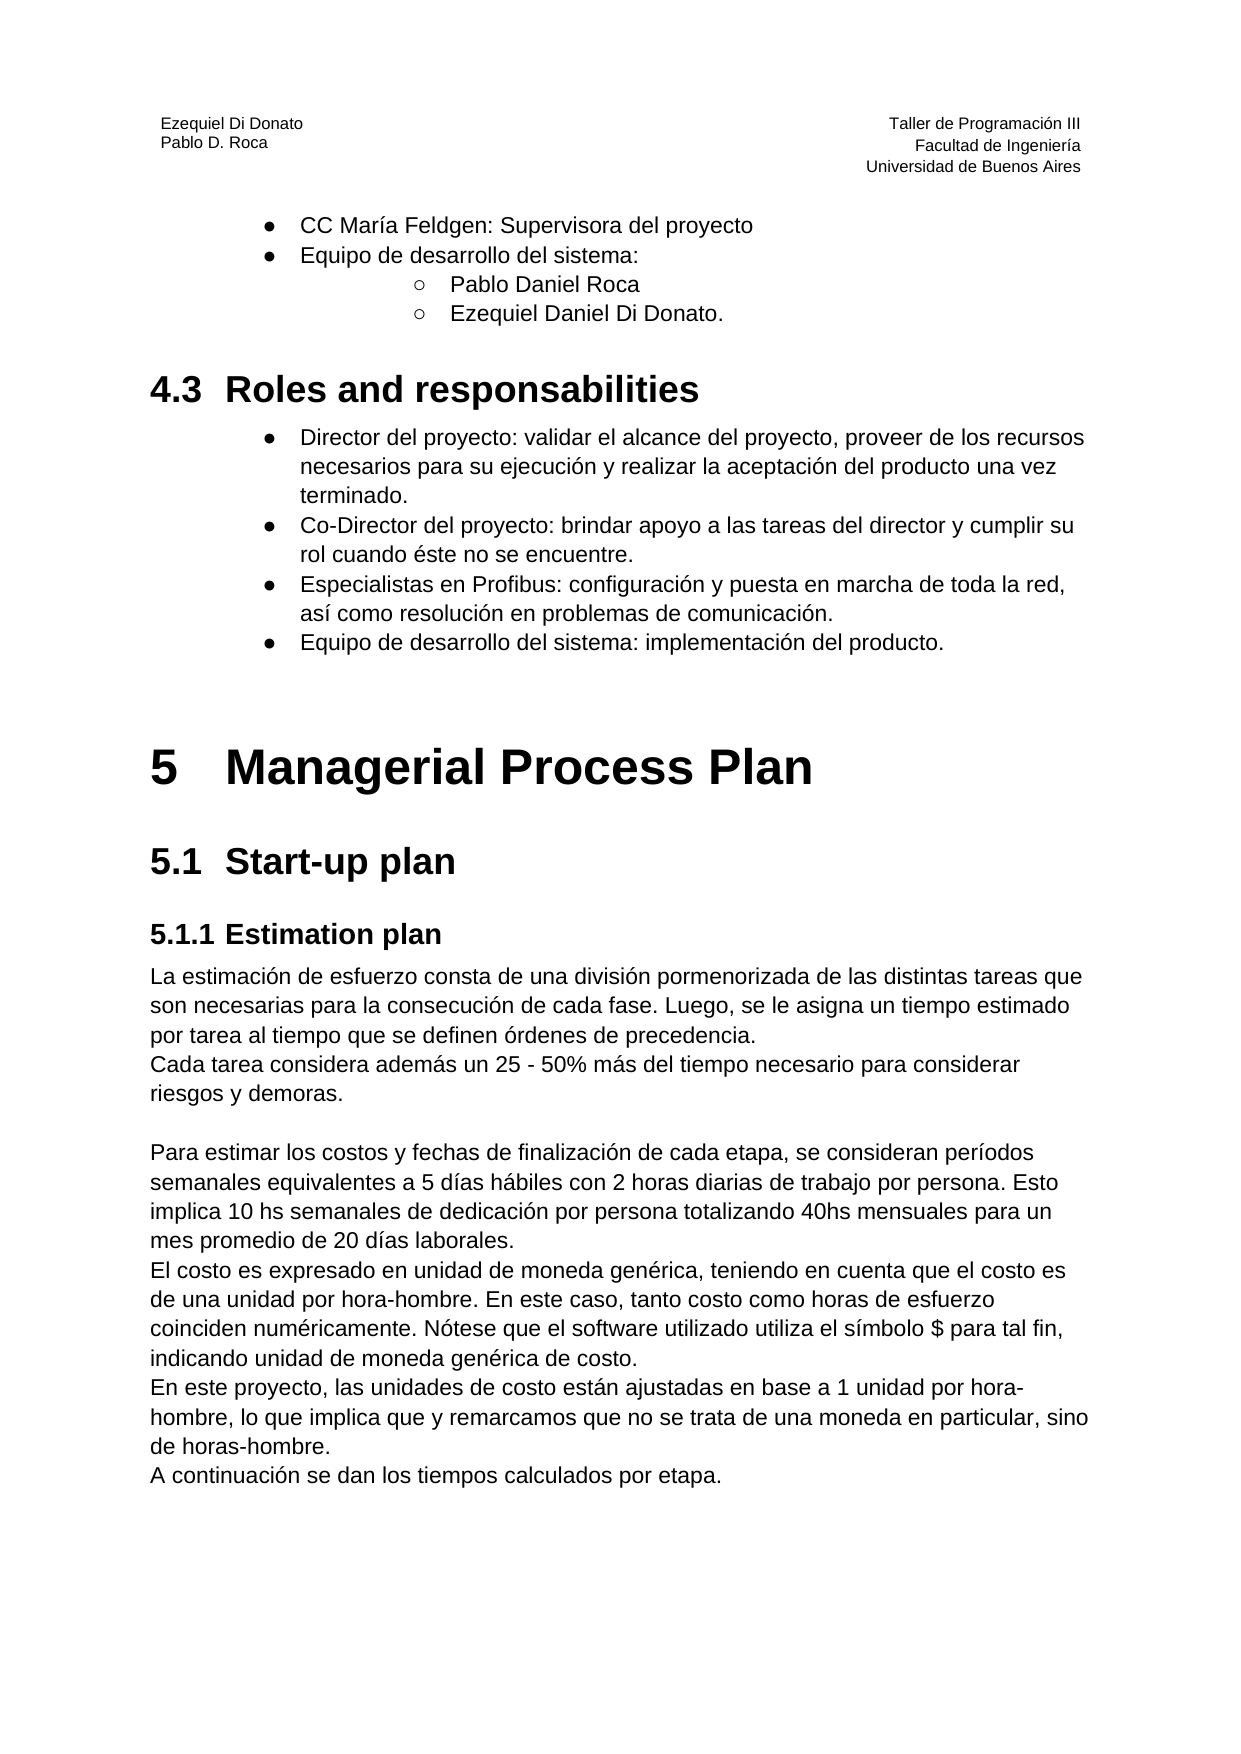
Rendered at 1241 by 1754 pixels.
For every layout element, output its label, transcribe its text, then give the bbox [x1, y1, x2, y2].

list Equipo de desarrollo del sistema: [262, 242, 1090, 268]
text El costo es expresado en unidad de moneda genérica, teniendo en cuenta que el costo es de una unidad por hora-hombre. En este caso, tanto costo como horas de esfuerzo coinciden numéricamente. Nótese que el software utilizado utiliza el símbolo $ para tal fin, indicando unidad de moneda genérica de costo. [150, 1257, 1090, 1371]
subtitle 4.3 Roles and responsabilities [150, 368, 1090, 410]
text Para estimar los costos y fechas de finalización de cada etapa, se consideran períodos semanales equivalentes a 5 días hábiles con 2 horas diarias de trabajo por persona. Esto implica 10 hs semanales de dedicación por persona totalizando 40hs mensuales para un mes promedio de 20 días laborales. [150, 1140, 1090, 1253]
list Pablo Daniel Roca [412, 272, 1090, 297]
list CC María Feldgen: Supervisora del proyecto [262, 213, 1090, 239]
list Equipo de desarrollo del sistema: implementación del producto. [262, 630, 1090, 656]
list Co-Director del proyecto: brindar apoyo a las tareas del director y cumplir su rol cuando éste no se encuentre. [262, 513, 1090, 568]
subtitle 5 Managerial Process Plan [150, 739, 1090, 795]
list Director del proyecto: validar el alcance del proyecto, proveer de los recursos necesarios para su ejecución y realizar la aceptación del producto una vez terminado. [262, 424, 1090, 509]
list Ezequiel Daniel Di Donato. [412, 301, 1090, 327]
text A continuación se dan los tiempos calculados por etapa. [150, 1463, 1090, 1488]
subtitle 5.1.1 Estimation plan [150, 918, 1090, 950]
text Cada tarea considera además un 25 - 50% más del tiempo necesario para considerar riesgos y demoras. [150, 1052, 1090, 1107]
subtitle 5.1 Start-up plan [150, 841, 1090, 882]
text La estimación de esfuerzo consta de una división pormenorizada de las distintas tareas que son necesarias para la consecución de cada fase. Luego, se le asigna un tiempo estimado por tarea al tiempo que se definen órdenes de precedencia. [150, 963, 1090, 1048]
list Especialistas en Profibus: configuración y puesta en marcha de toda la red, así como resolución en problemas de comunicación. [262, 571, 1090, 626]
text En este proyecto, las unidades de costo están ajustadas en base a 1 unidad por hora-hombre, lo que implica que y remarcamos que no se trata de una moneda en particular, sino de horas-hombre. [150, 1375, 1090, 1459]
